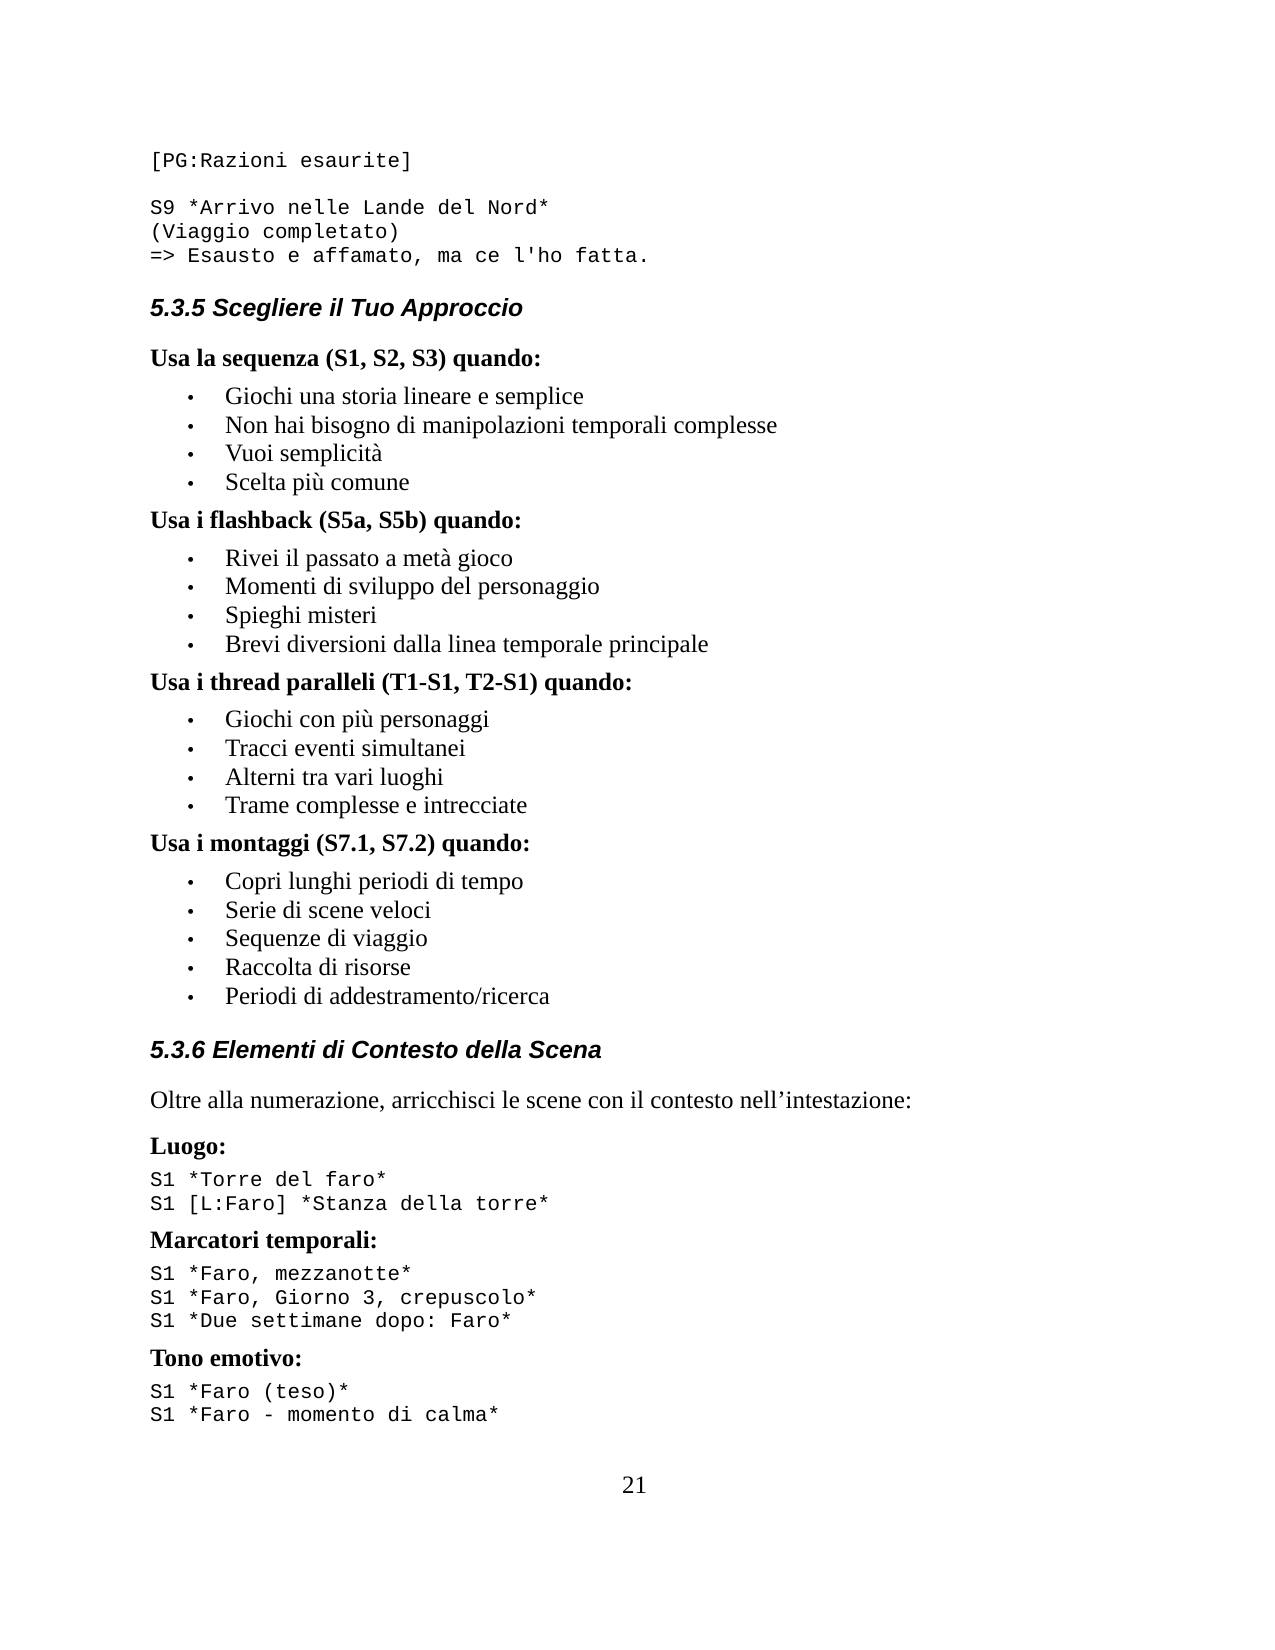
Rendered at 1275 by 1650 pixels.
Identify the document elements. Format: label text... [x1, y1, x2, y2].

text => Esausto e affamato, ma ce l'ho fatta. [150, 244, 1125, 268]
text (Viaggio completato) [150, 221, 1125, 244]
list Tracci eventi simultanei [187, 733, 1125, 762]
list Alterni tra vari luoghi [187, 762, 1125, 791]
text Tono emotivo: [150, 1343, 1125, 1372]
list Sequenze di viaggio [187, 923, 1125, 952]
list Serie di scene veloci [187, 895, 1125, 923]
list Vuoi semplicità [187, 438, 1125, 467]
list Scelta più comune [187, 467, 1125, 496]
list Giochi una storia lineare e semplice [187, 381, 1125, 410]
text Usa i flashback (S5a, S5b) quando: [150, 505, 1125, 534]
subtitle 5.3.5 Scegliere il Tuo Approccio [150, 293, 1125, 322]
text S1 *Faro (teso)* [150, 1381, 1125, 1404]
text S1 *Torre del faro* [150, 1169, 1125, 1193]
text S9 *Arrivo nelle Lande del Nord* [150, 197, 1125, 221]
list Spieghi misteri [187, 600, 1125, 629]
text [PG:Razioni esaurite] [150, 150, 1125, 174]
subtitle 5.3.6 Elementi di Contesto della Scena [150, 1035, 1125, 1063]
text S1 [L:Faro] *Stanza della torre* [150, 1193, 1125, 1216]
list Raccolta di risorse [187, 952, 1125, 981]
text Luogo: [150, 1131, 1125, 1160]
text Oltre alla numerazione, arricchisci le scene con il contesto nell’intestazione: [150, 1085, 1125, 1113]
list Momenti di sviluppo del personaggio [187, 571, 1125, 600]
list Rivei il passato a metà gioco [187, 543, 1125, 571]
text S1 *Faro - momento di calma* [150, 1404, 1125, 1428]
list Giochi con più personaggi [187, 704, 1125, 733]
list Periodi di addestramento/ricerca [187, 981, 1125, 1010]
list Brevi diversioni dalla linea temporale principale [187, 629, 1125, 658]
list Non hai bisogno di manipolazioni temporali complesse [187, 410, 1125, 438]
text S1 *Faro, mezzanotte* [150, 1263, 1125, 1287]
text Usa i montaggi (S7.1, S7.2) quando: [150, 828, 1125, 857]
text S1 *Due settimane dopo: Faro* [150, 1310, 1125, 1334]
text Marcatori temporali: [150, 1225, 1125, 1254]
text S1 *Faro, Giorno 3, crepuscolo* [150, 1287, 1125, 1310]
list Copri lunghi periodi di tempo [187, 866, 1125, 895]
text Usa i thread paralleli (T1-S1, T2-S1) quando: [150, 667, 1125, 695]
list Trame complesse e intrecciate [187, 791, 1125, 819]
text Usa la sequenza (S1, S2, S3) quando: [150, 343, 1125, 372]
